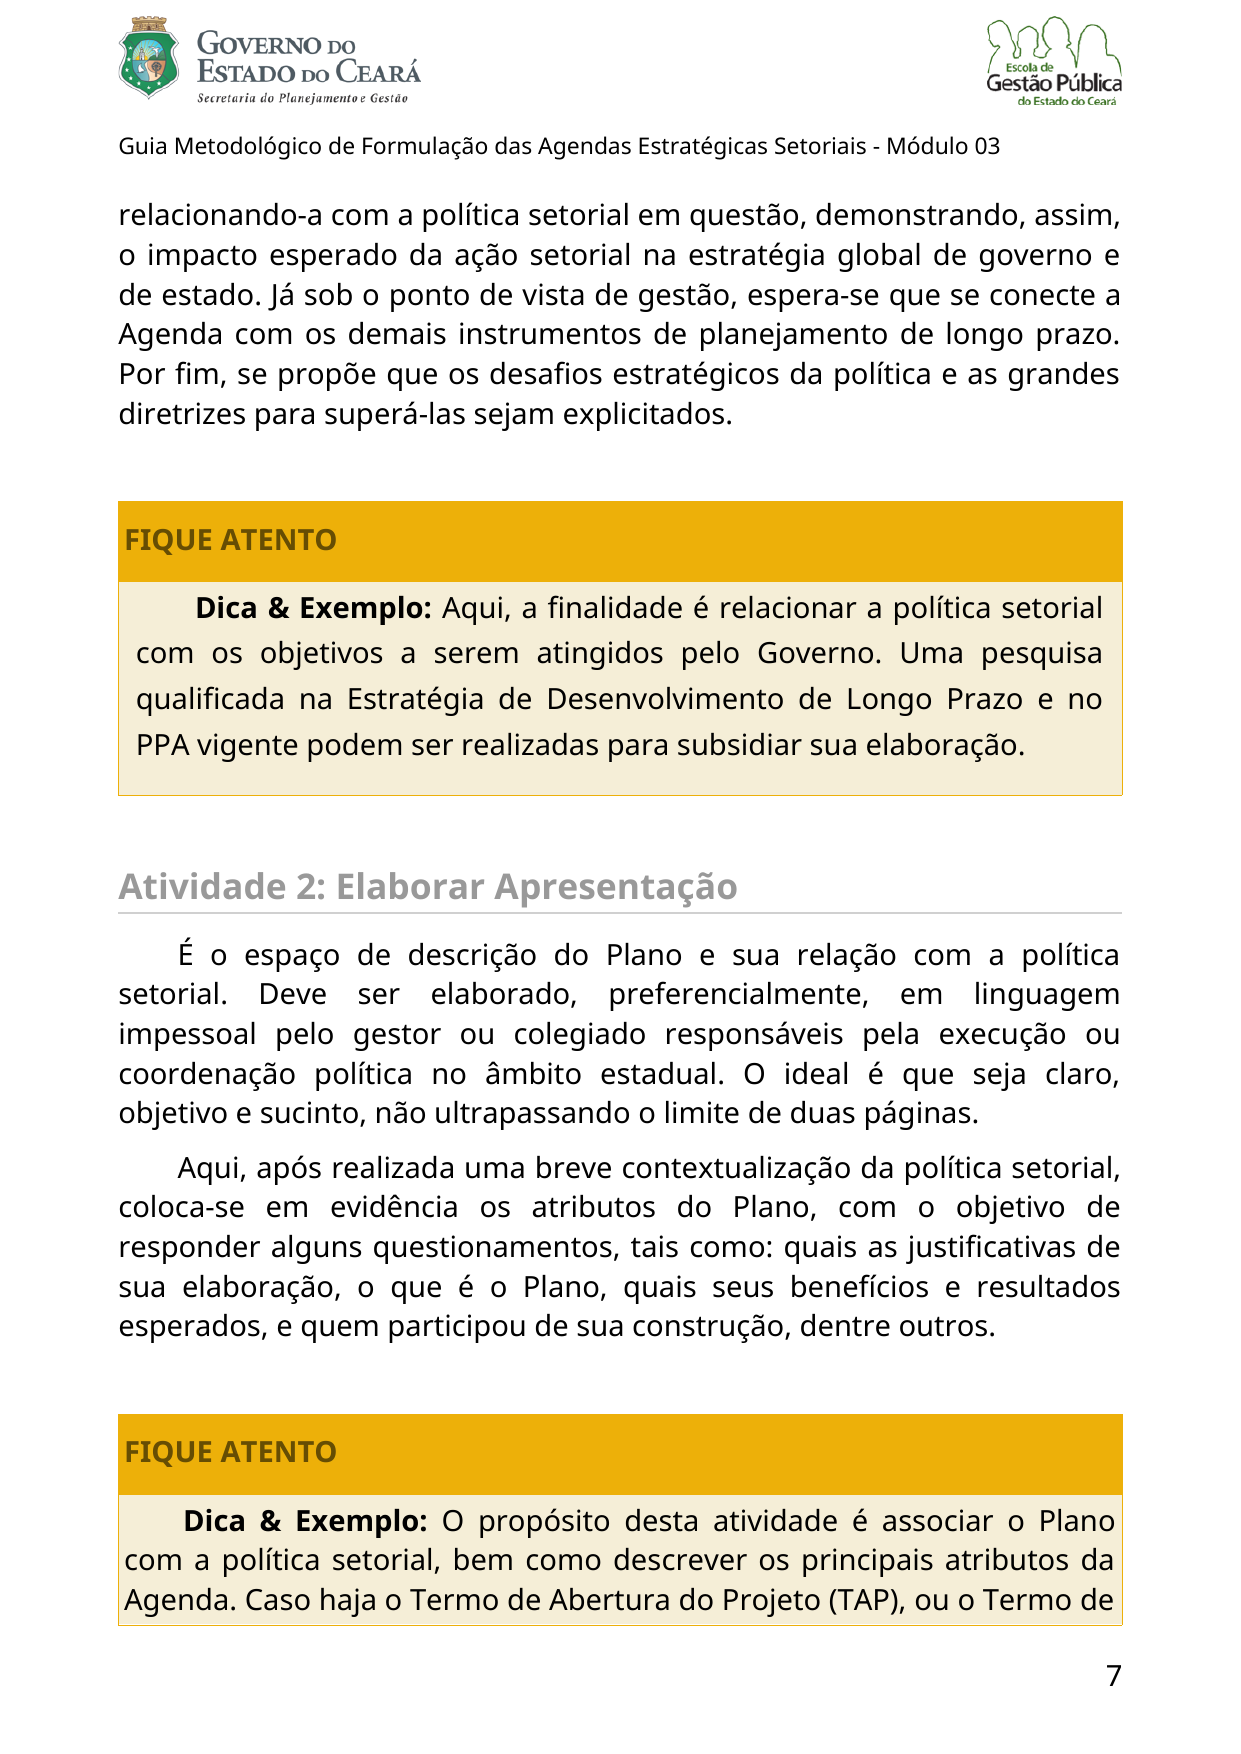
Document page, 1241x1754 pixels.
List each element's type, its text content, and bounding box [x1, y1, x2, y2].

text relacionando-a com a política setorial em questão, demonstrando, assim, o impacto esperado da ação setorial na estratégia global de governo e de estado. Já sob o ponto de vista de gestão, espera-se que se conecte a Agenda com os demais instrumentos de planejamento de longo prazo. Por fim, se propõe que os desafios estratégicos da política e as grandes diretrizes para superá-las sejam explicitados. [118, 194, 1122, 433]
text É o espaço de descrição do Plano e sua relação com a política setorial. Deve ser elaborado, preferencialmente, em linguagem impessoal pelo gestor ou colegiado responsáveis pela execução ou coordenação política no âmbito estadual. O ideal é que seja claro, objetivo e sucinto, não ultrapassando o limite de duas páginas. [118, 934, 1122, 1132]
text Aqui, após realizada uma breve contextualização da política setorial, coloca-se em evidência os atributos do Plano, com o objetivo de responder alguns questionamentos, tais como: quais as justificativas de sua elaboração, o que é o Plano, quais seus benefícios e resultados esperados, e quem participou de sua construção, dentre outros. [118, 1147, 1122, 1345]
table_header FIQUE ATENTO [119, 502, 1122, 581]
table_cell Dica & Exemplo: O propósito desta atividade é associar o Plano com a política setorial, bem como descrever os principais atributos da Agenda. Caso haja o Termo de Abertura do Projeto (TAP), ou o Termo de [119, 1495, 1122, 1624]
picture [118, 16, 1122, 105]
subtitle Atividade 2: Elaborar Apresentação [118, 862, 1122, 912]
table_header FIQUE ATENTO [119, 1415, 1122, 1494]
table_cell Dica & Exemplo: Aqui, a finalidade é relacionar a política setorial com os objetivos a serem atingidos pelo Governo. Uma pesquisa qualificada na Estratégia de Desenvolvimento de Longo Prazo e no PPA vigente podem ser realizadas para subsidiar sua elaboração. [119, 582, 1122, 795]
